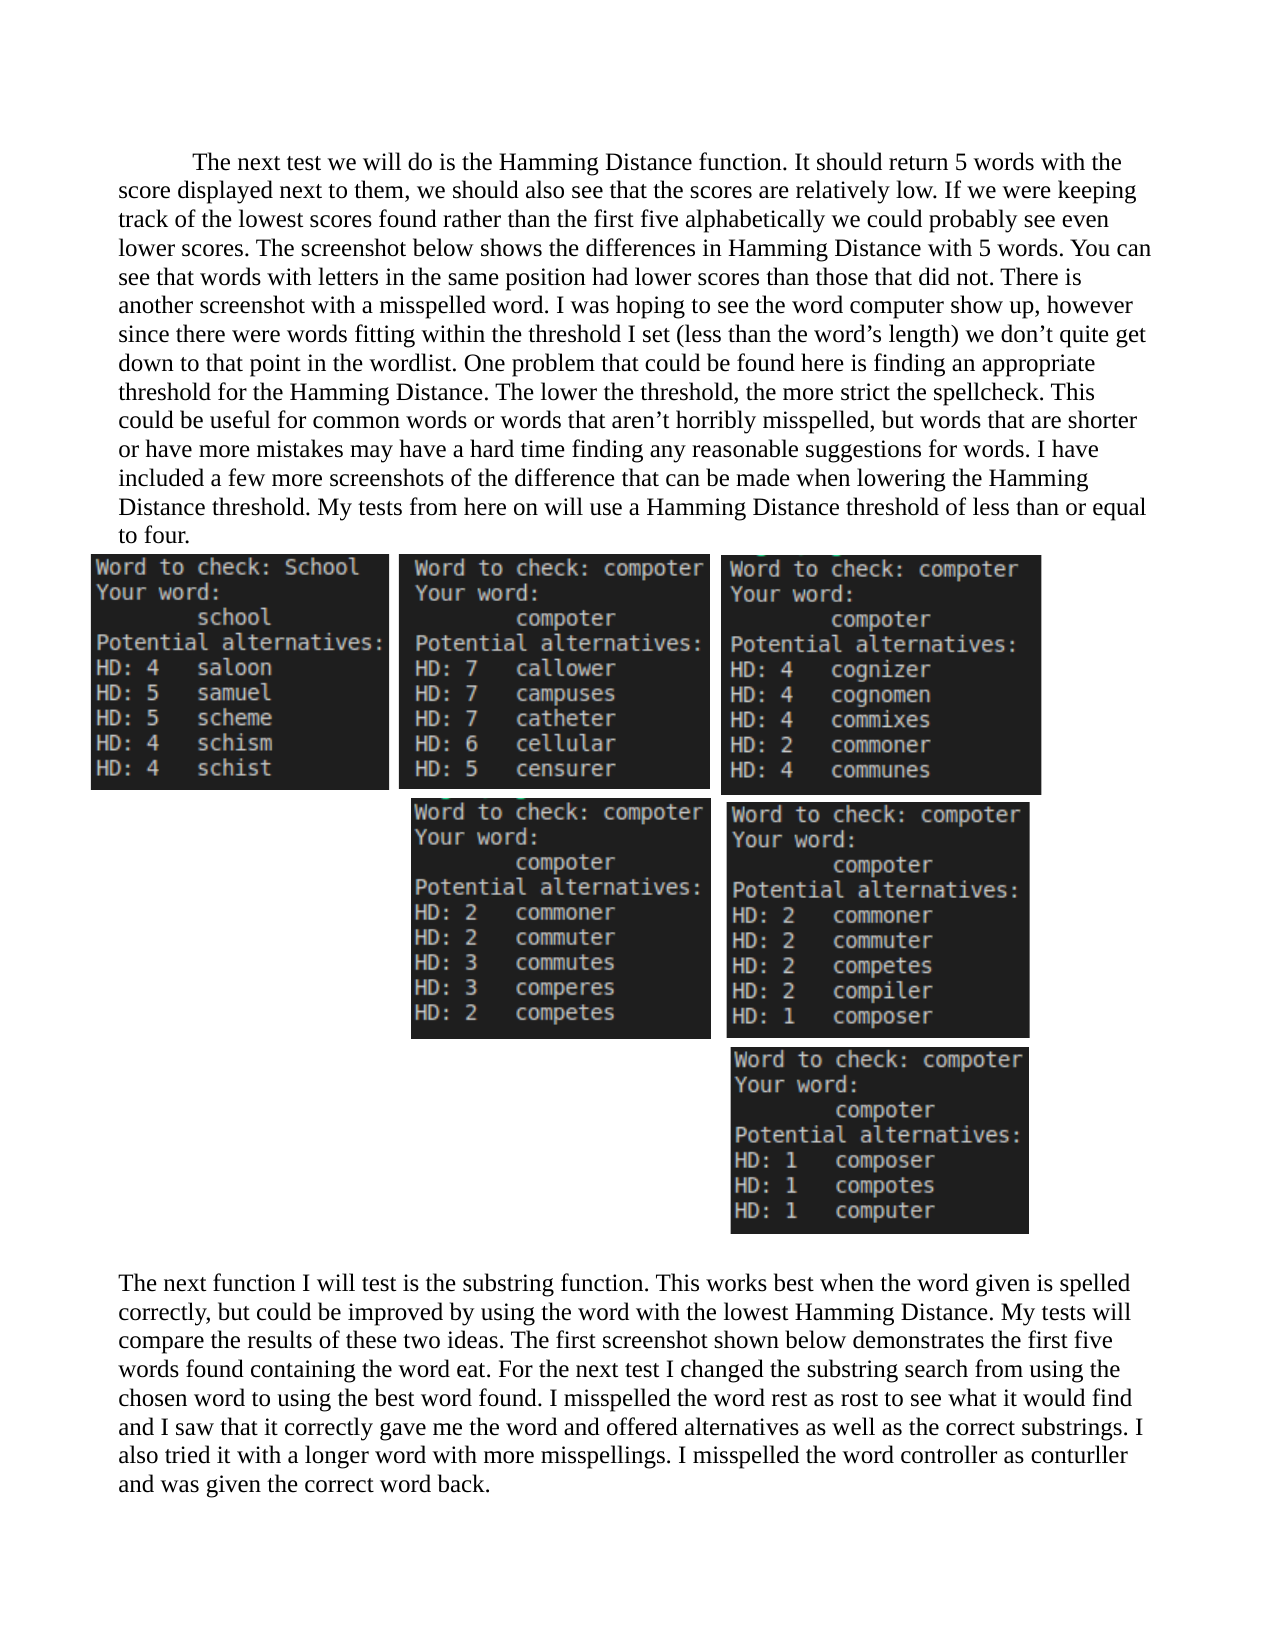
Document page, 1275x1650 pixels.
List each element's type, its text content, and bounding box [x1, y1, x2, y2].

picture [90, 554, 390, 790]
picture [411, 798, 711, 1039]
picture [398, 554, 710, 789]
picture [721, 555, 1042, 795]
picture [726, 802, 1030, 1038]
picture [730, 1047, 1029, 1234]
text The next function I will test is the substring function. This works best when the word given is spelled correctly, but could be improved by using the word with the lowest Hamming Distance. My tests will compare the results of these two ideas. The first screenshot shown below demonstrates the first five words found containing the word eat. For the next test I changed the substring search from using the chosen word to using the best word found. I misspelled the word rest as rost to see what it would find and I saw that it correctly gave me the word and offered alternatives as well as the correct substrings. I also tried it with a longer word with more misspellings. I misspelled the word controller as conturller and was given the correct word back. [118, 1268, 1157, 1498]
text The next test we will do is the Hamming Distance function. It should return 5 words with the score displayed next to them, we should also see that the scores are relatively low. If we were keeping track of the lowest scores found rather than the first five alphabetically we could probably see even lower scores. The screenshot below shows the differences in Hamming Distance with 5 words. You can see that words with letters in the same position had lower scores than those that did not. There is another screenshot with a misspelled word. I was hoping to see the word computer show up, however since there were words fitting within the threshold I set (less than the word’s length) we don’t quite get down to that point in the wordlist. One problem that could be found here is finding an appropriate threshold for the Hamming Distance. The lower the threshold, the more strict the spellcheck. This could be useful for common words or words that aren’t horribly misspelled, but words that are shorter or have more mistakes may have a hard time finding any reasonable suggestions for words. I have included a few more screenshots of the difference that can be made when lowering the Hamming Distance threshold. My tests from here on will use a Hamming Distance threshold of less than or equal to four. [118, 147, 1157, 549]
